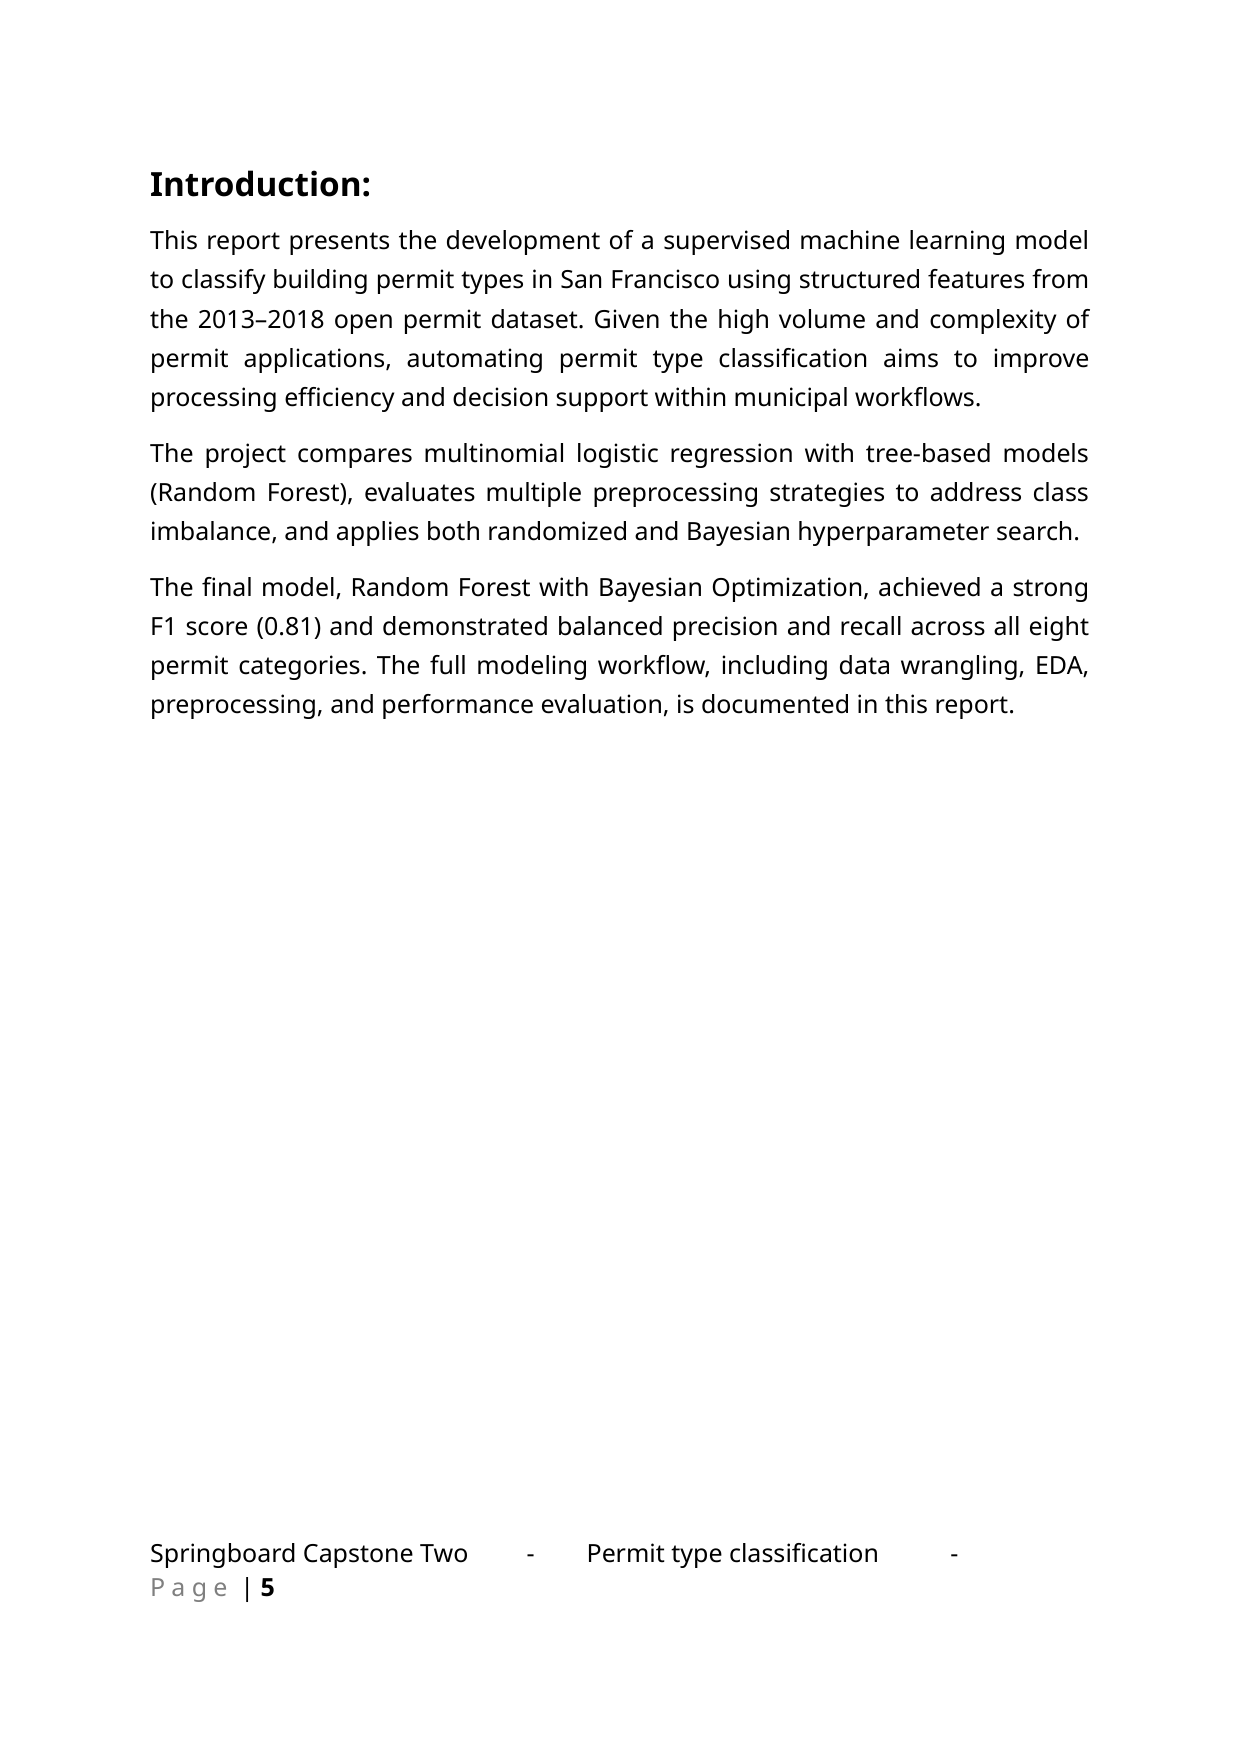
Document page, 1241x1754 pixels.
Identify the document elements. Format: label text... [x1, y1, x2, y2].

text Introduction: [150, 160, 1090, 206]
text This report presents the development of a supervised machine learning model to classify building permit types in San Francisco using structured features from the 2013–2018 open permit dataset. Given the high volume and complexity of permit applications, automating permit type classification aims to improve processing efficiency and decision support within municipal workflows. [150, 223, 1090, 414]
text The project compares multinomial logistic regression with tree-based models (Random Forest), evaluates multiple preprocessing strategies to address class imbalance, and applies both randomized and Bayesian hyperparameter search. [150, 436, 1090, 548]
text The final model, Random Forest with Bayesian Optimization, achieved a strong F1 score (0.81) and demonstrated balanced precision and recall across all eight permit categories. The full modeling workflow, including data wrangling, EDA, preprocessing, and performance evaluation, is documented in this report. [150, 570, 1090, 721]
